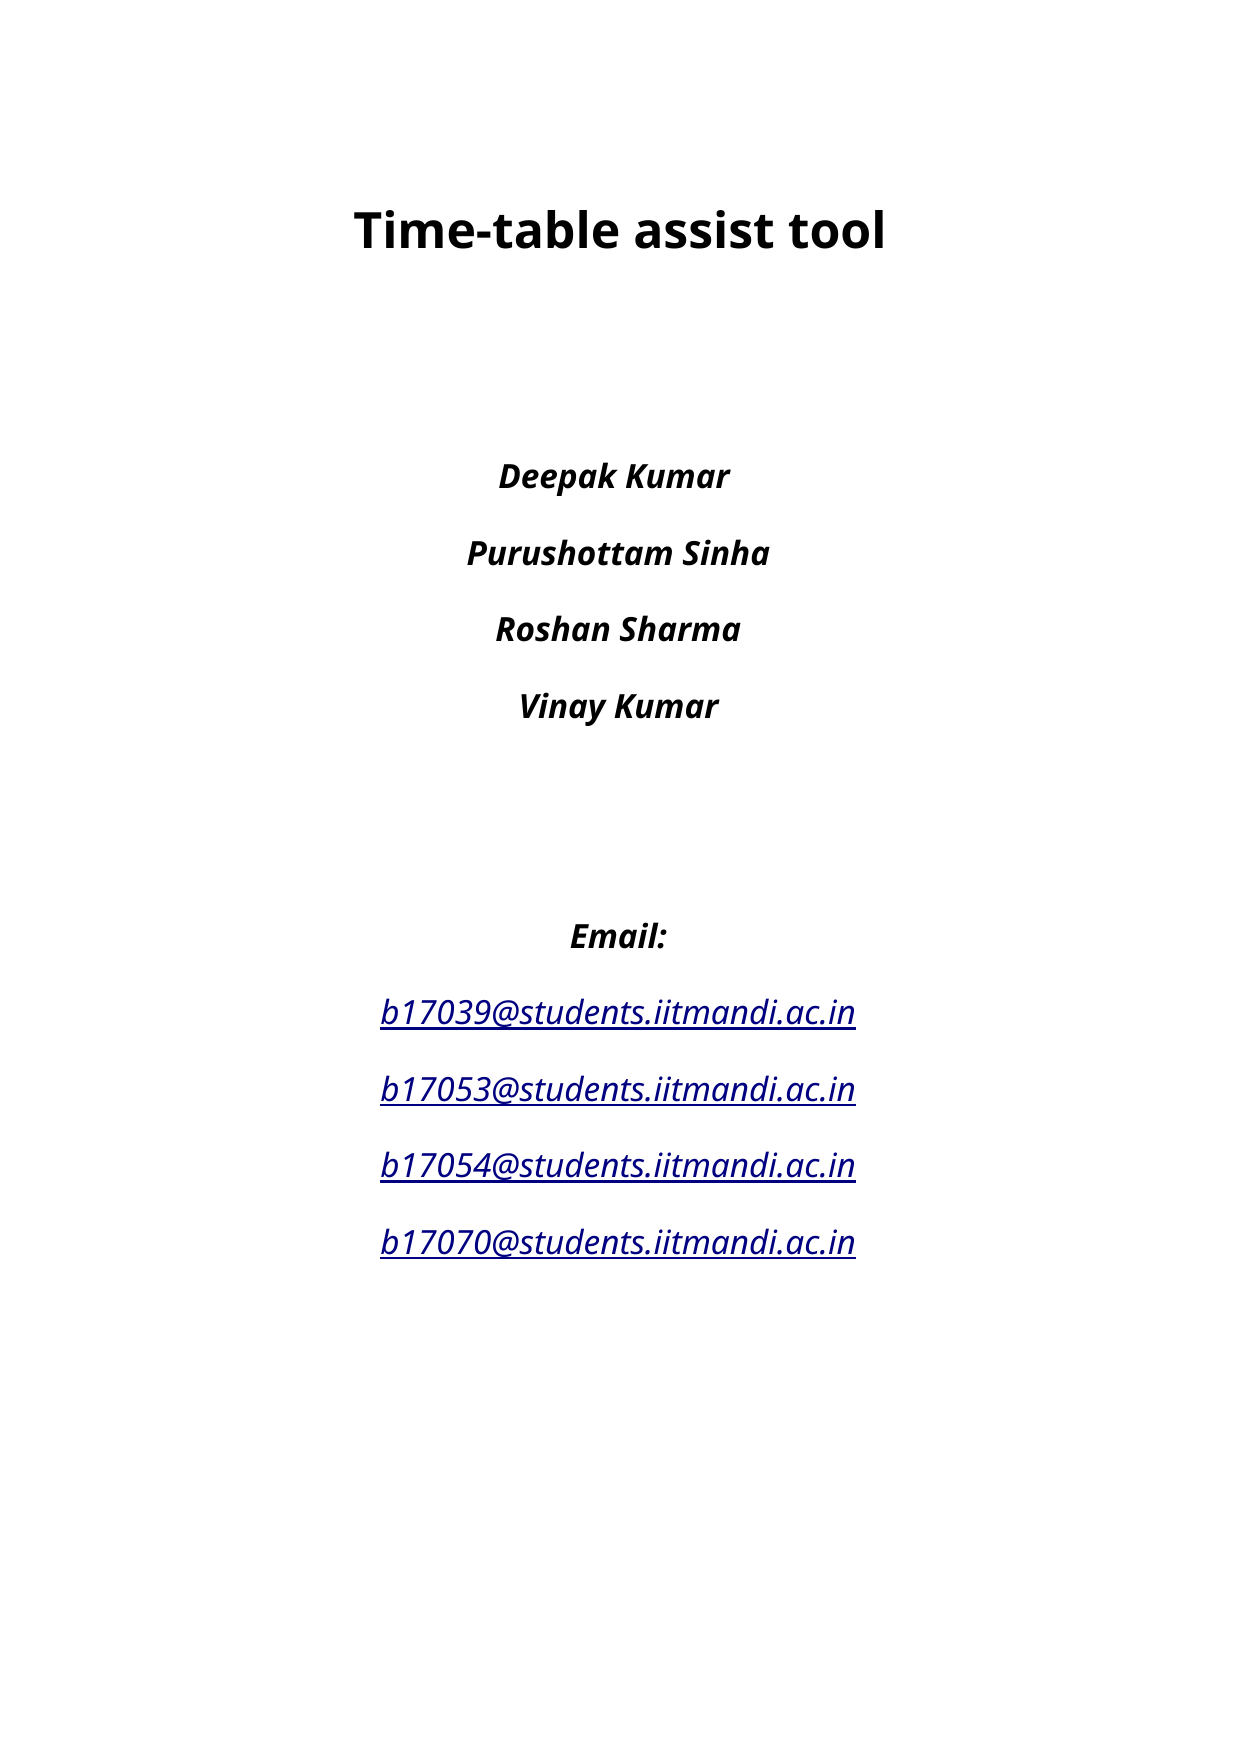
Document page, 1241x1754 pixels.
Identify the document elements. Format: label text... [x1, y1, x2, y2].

subtitle Time-table assist tool [118, 194, 1122, 263]
subtitle Roshan Sharma [118, 608, 1122, 650]
subtitle b17070@students.iitmandi.ac.in [118, 1221, 1122, 1263]
subtitle b17054@students.iitmandi.ac.in [118, 1144, 1122, 1186]
subtitle Vinay Kumar [118, 685, 1122, 727]
subtitle b17039@students.iitmandi.ac.in [118, 991, 1122, 1033]
subtitle Deepak Kumar [118, 455, 1122, 497]
subtitle b17053@students.iitmandi.ac.in [118, 1068, 1122, 1109]
subtitle Email: [118, 915, 1122, 956]
subtitle Purushottam Sinha [118, 532, 1122, 573]
